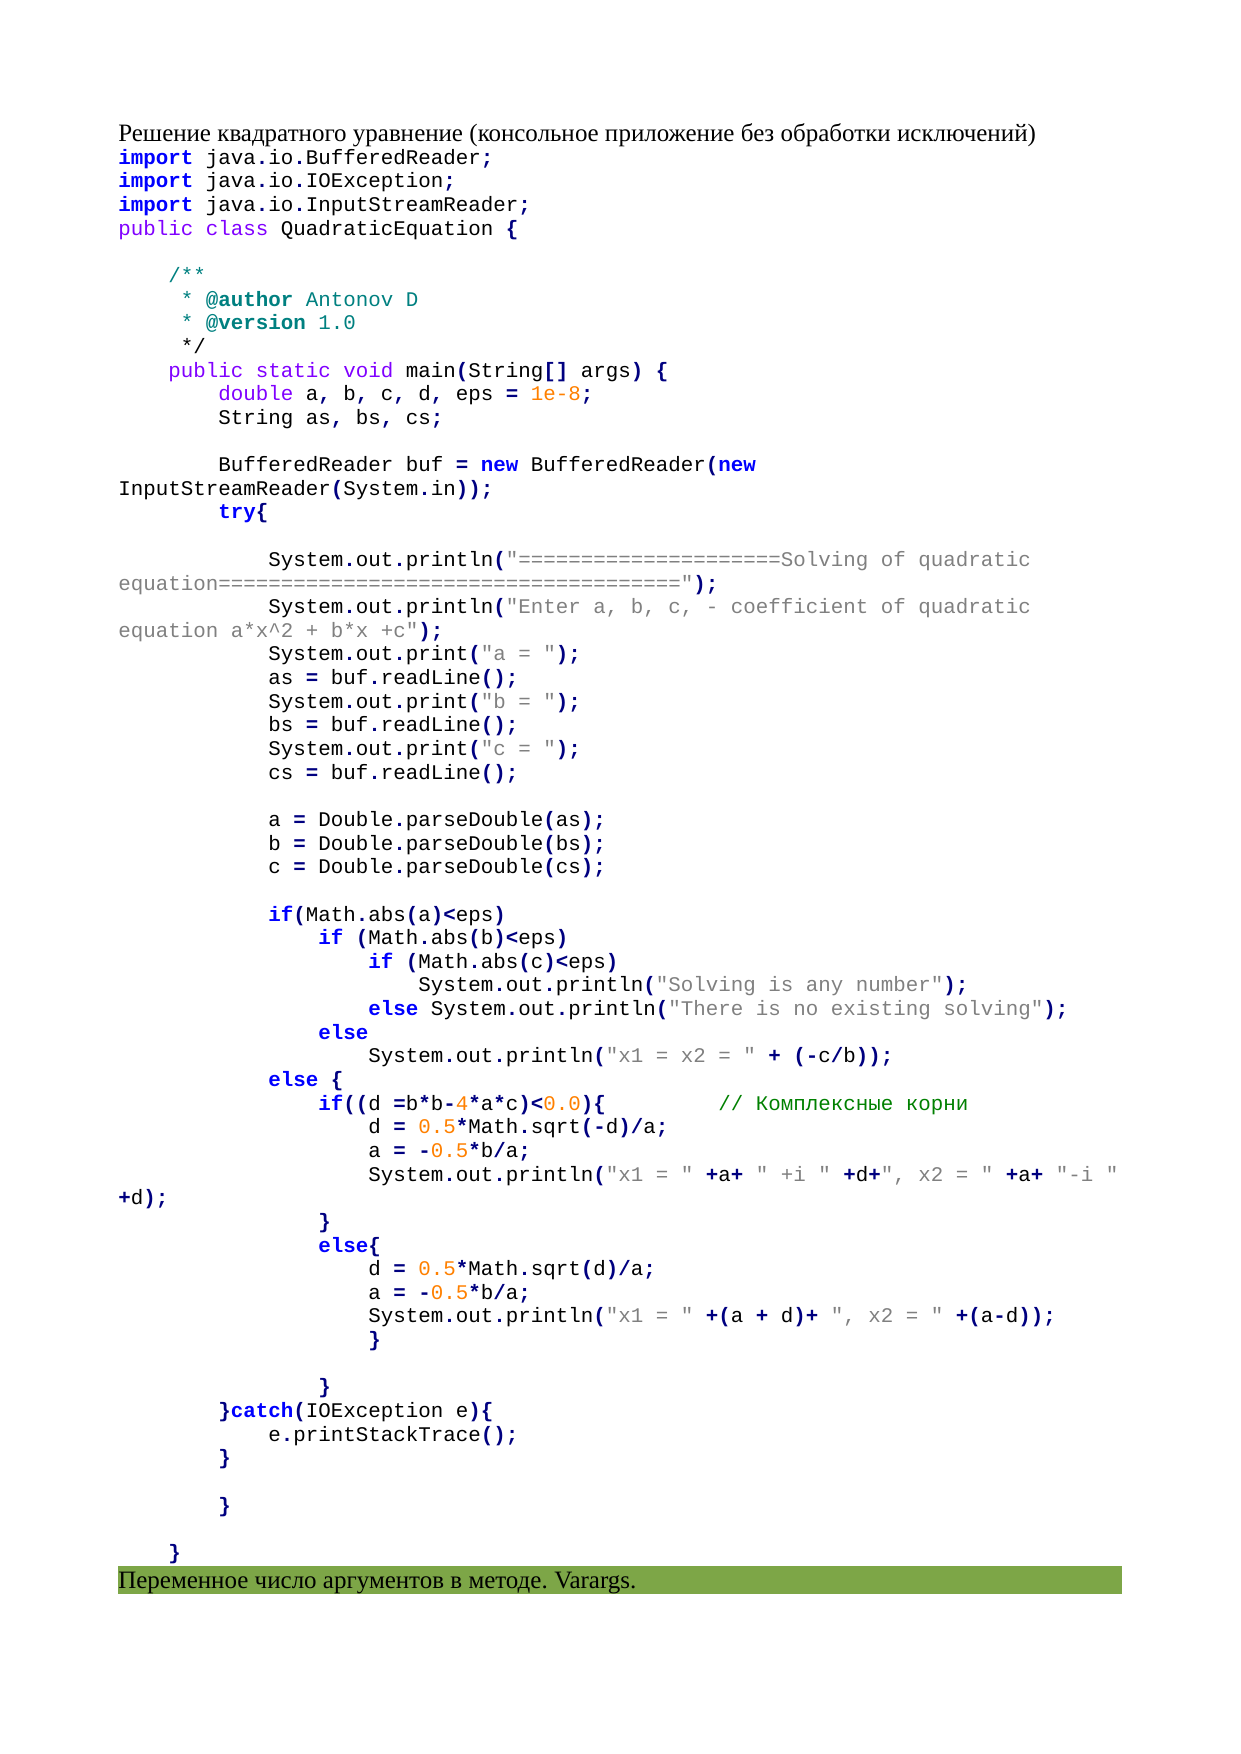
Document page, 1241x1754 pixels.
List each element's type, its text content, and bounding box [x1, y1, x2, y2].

text System.out.println("x1 = " +(a + d)+ ", x2 = " +(a-d)); [118, 1306, 1122, 1329]
text System.out.print("a = "); [118, 643, 1122, 667]
text a = -0.5*b/a; [118, 1140, 1122, 1164]
text public class QuadraticEquation { [118, 218, 1122, 241]
text } [118, 1211, 1122, 1234]
text else System.out.println("There is no existing solving"); [118, 998, 1122, 1022]
text String as, bs, cs; [118, 407, 1122, 431]
text else [118, 1022, 1122, 1045]
text public static void main(String[] args) { [118, 360, 1122, 383]
text else{ [118, 1234, 1122, 1258]
text */ [118, 336, 1122, 360]
text System.out.print("c = "); [118, 738, 1122, 762]
text a = -0.5*b/a; [118, 1282, 1122, 1306]
text * @author Antonov D [118, 289, 1122, 312]
text try{ [118, 502, 1122, 525]
text b = Double.parseDouble(bs); [118, 833, 1122, 856]
text if (Math.abs(c)<eps) [118, 951, 1122, 974]
text * @version 1.0 [118, 312, 1122, 336]
text System.out.println("Enter a, b, c, - coefficient of quadratic equation a*x^2 + b*x +c"); [118, 596, 1122, 643]
text System.out.println("x1 = x2 = " + (-c/b)); [118, 1045, 1122, 1069]
text } [118, 1542, 1122, 1566]
text Решение квадратного уравнение (консольное приложение без обработки исключений) [118, 118, 1122, 147]
text bs = buf.readLine(); [118, 714, 1122, 738]
text System.out.println("=====================Solving of quadratic equation====================================="); [118, 549, 1122, 596]
text BufferedReader buf = new BufferedReader(new InputStreamReader(System.in)); [118, 454, 1122, 502]
text System.out.println("x1 = " +a+ " +i " +d+", x2 = " +a+ "-i " +d); [118, 1164, 1122, 1211]
text /** [118, 265, 1122, 289]
text cs = buf.readLine(); [118, 762, 1122, 785]
text if((d =b*b-4*a*c)<0.0){ // Комплексные корни [118, 1093, 1122, 1116]
text d = 0.5*Math.sqrt(-d)/a; [118, 1116, 1122, 1140]
text import java.io.BufferedReader; [118, 147, 1122, 171]
text import java.io.InputStreamReader; [118, 194, 1122, 218]
text double a, b, c, d, eps = 1e-8; [118, 383, 1122, 407]
text } [118, 1329, 1122, 1353]
text } [118, 1447, 1122, 1471]
text as = buf.readLine(); [118, 667, 1122, 691]
text System.out.println("Solving is any number"); [118, 974, 1122, 998]
text } [118, 1376, 1122, 1400]
text if(Math.abs(a)<eps) [118, 903, 1122, 927]
text Переменное число аргументов в методе. Varargs. [118, 1566, 1122, 1594]
text e.printStackTrace(); [118, 1424, 1122, 1447]
text d = 0.5*Math.sqrt(d)/a; [118, 1258, 1122, 1282]
text else { [118, 1069, 1122, 1093]
text } [118, 1495, 1122, 1518]
text System.out.print("b = "); [118, 691, 1122, 714]
text import java.io.IOException; [118, 171, 1122, 194]
text a = Double.parseDouble(as); [118, 809, 1122, 833]
text }catch(IOException e){ [118, 1400, 1122, 1424]
text c = Double.parseDouble(cs); [118, 856, 1122, 880]
text if (Math.abs(b)<eps) [118, 927, 1122, 951]
